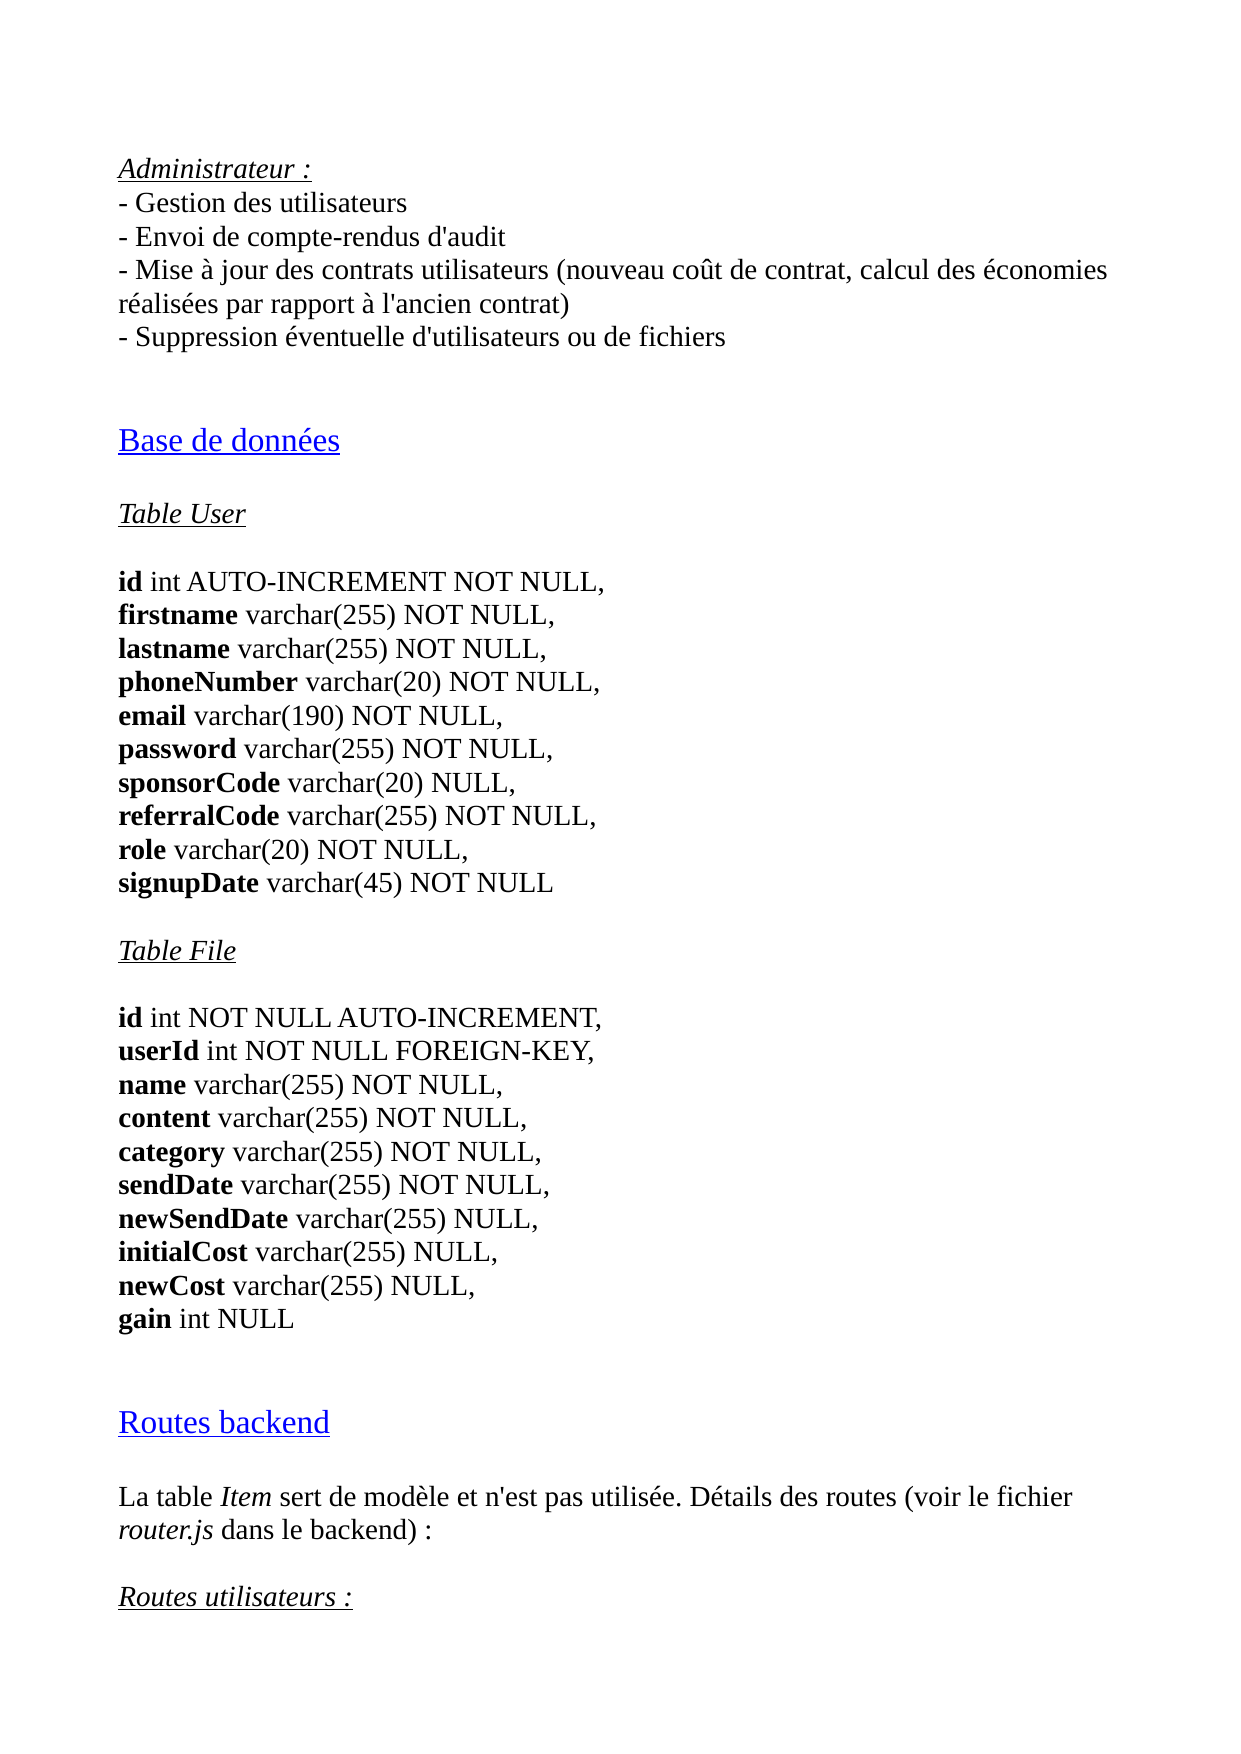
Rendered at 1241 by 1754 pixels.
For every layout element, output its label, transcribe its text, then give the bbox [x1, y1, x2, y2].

text signupDate varchar(45) NOT NULL [118, 866, 1122, 899]
text referralCode varchar(255) NOT NULL, [118, 798, 1122, 832]
text initialCost varchar(255) NULL, [118, 1234, 1122, 1268]
text content varchar(255) NOT NULL, [118, 1100, 1122, 1134]
text email varchar(190) NOT NULL, [118, 698, 1122, 731]
text id int AUTO-INCREMENT NOT NULL, [118, 564, 1122, 597]
text Table File [118, 933, 1122, 966]
text lastname varchar(255) NOT NULL, [118, 631, 1122, 664]
text role varchar(20) NOT NULL, [118, 832, 1122, 866]
text password varchar(255) NOT NULL, [118, 731, 1122, 765]
text Base de données [118, 420, 1122, 458]
text - Envoi de compte-rendus d'audit [118, 219, 1122, 252]
text userId int NOT NULL FOREIGN-KEY, [118, 1033, 1122, 1067]
text Routes utilisateurs : [118, 1579, 1122, 1613]
text - Gestion des utilisateurs [118, 185, 1122, 219]
text newSendDate varchar(255) NULL, [118, 1201, 1122, 1234]
text gain int NULL [118, 1302, 1122, 1335]
text category varchar(255) NOT NULL, [118, 1134, 1122, 1167]
text phoneNumber varchar(20) NOT NULL, [118, 664, 1122, 698]
text Routes backend [118, 1402, 1122, 1441]
text newCost varchar(255) NULL, [118, 1268, 1122, 1302]
text name varchar(255) NOT NULL, [118, 1067, 1122, 1100]
text - Suppression éventuelle d'utilisateurs ou de fichiers [118, 319, 1122, 353]
text La table Item sert de modèle et n'est pas utilisée. Détails des routes (voir le fichier router.js dans le backend) : [118, 1479, 1122, 1546]
text firstname varchar(255) NOT NULL, [118, 597, 1122, 631]
text sponsorCode varchar(20) NULL, [118, 765, 1122, 798]
text sendDate varchar(255) NOT NULL, [118, 1167, 1122, 1201]
text Administrateur : [118, 152, 1122, 185]
text Table User [118, 497, 1122, 530]
text - Mise à jour des contrats utilisateurs (nouveau coût de contrat, calcul des économies réalisées par rapport à l'ancien contrat) [118, 252, 1122, 319]
text id int NOT NULL AUTO-INCREMENT, [118, 1000, 1122, 1033]
